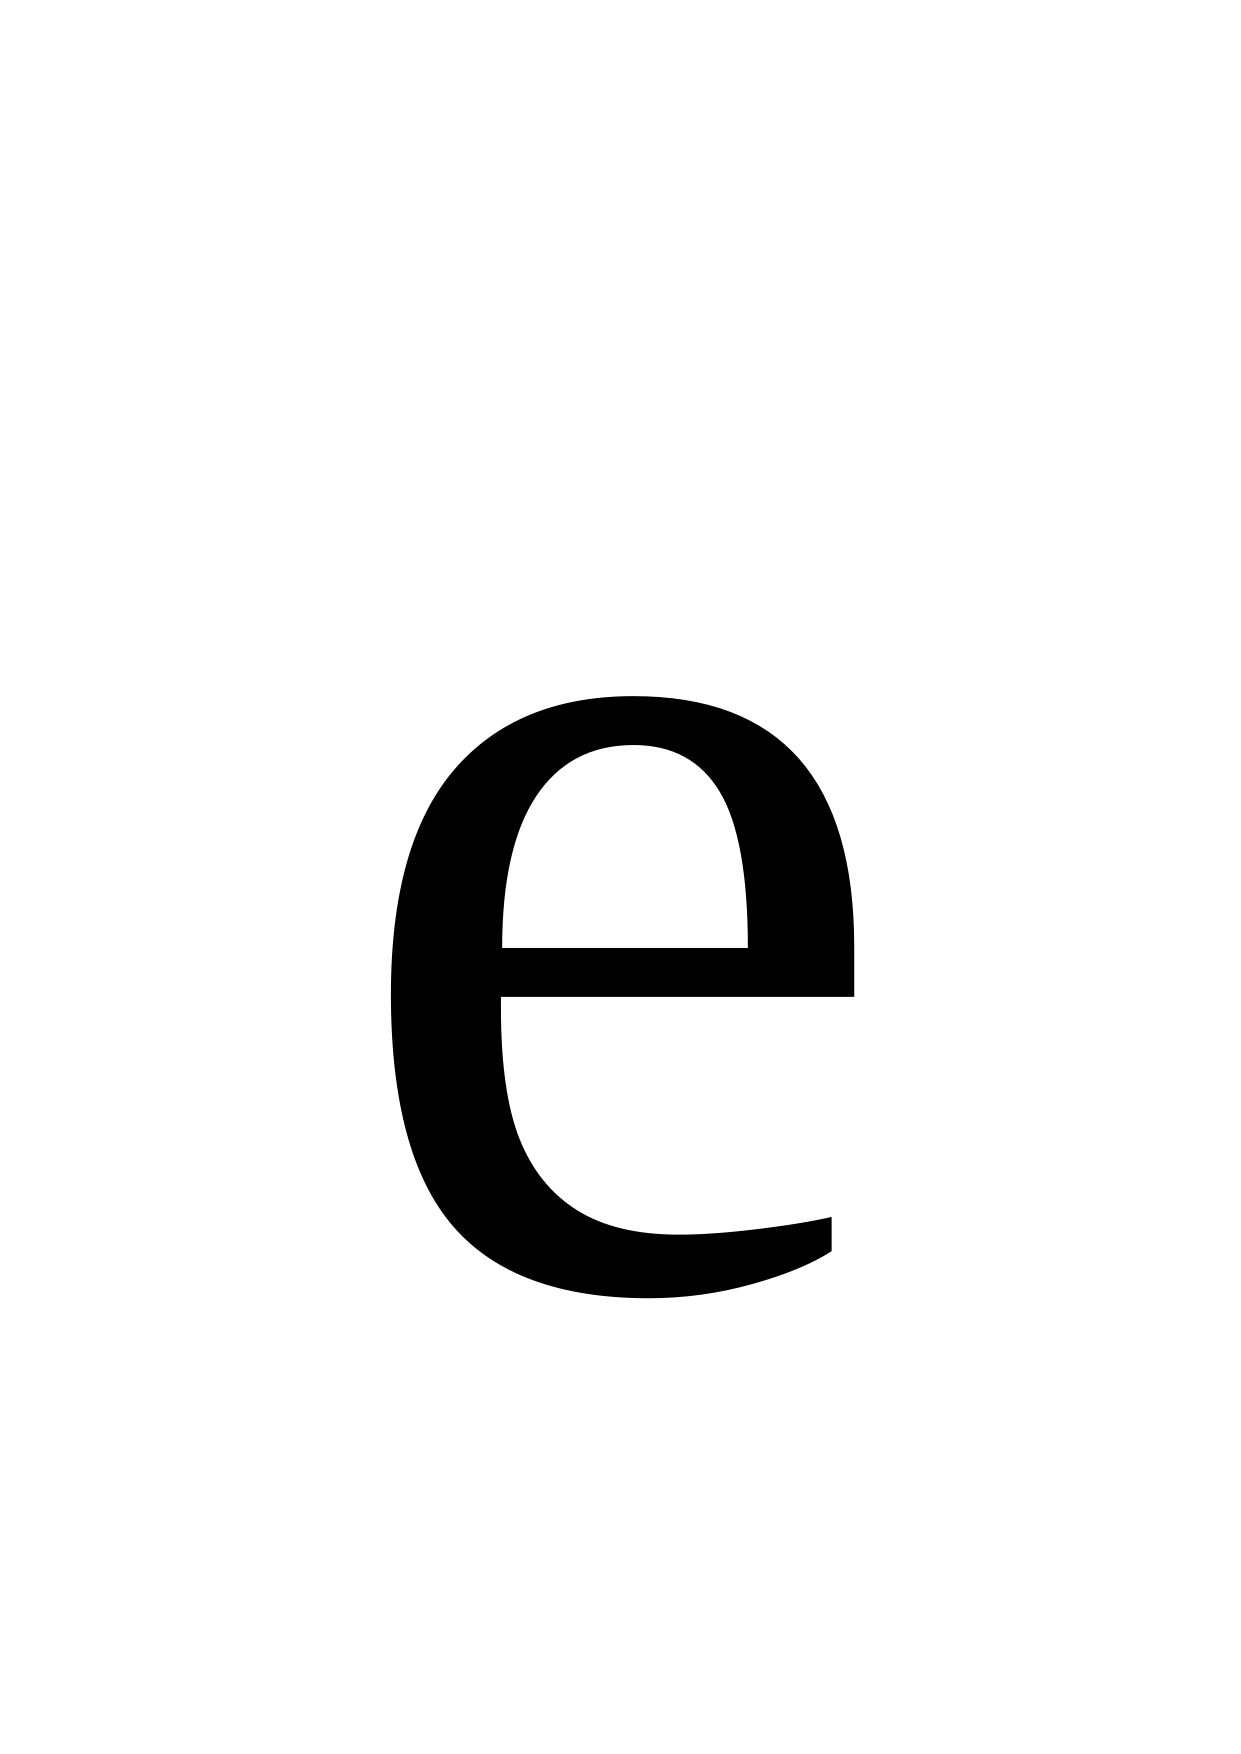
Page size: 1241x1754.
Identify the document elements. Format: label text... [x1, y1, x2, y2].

text e [118, 118, 1122, 1558]
